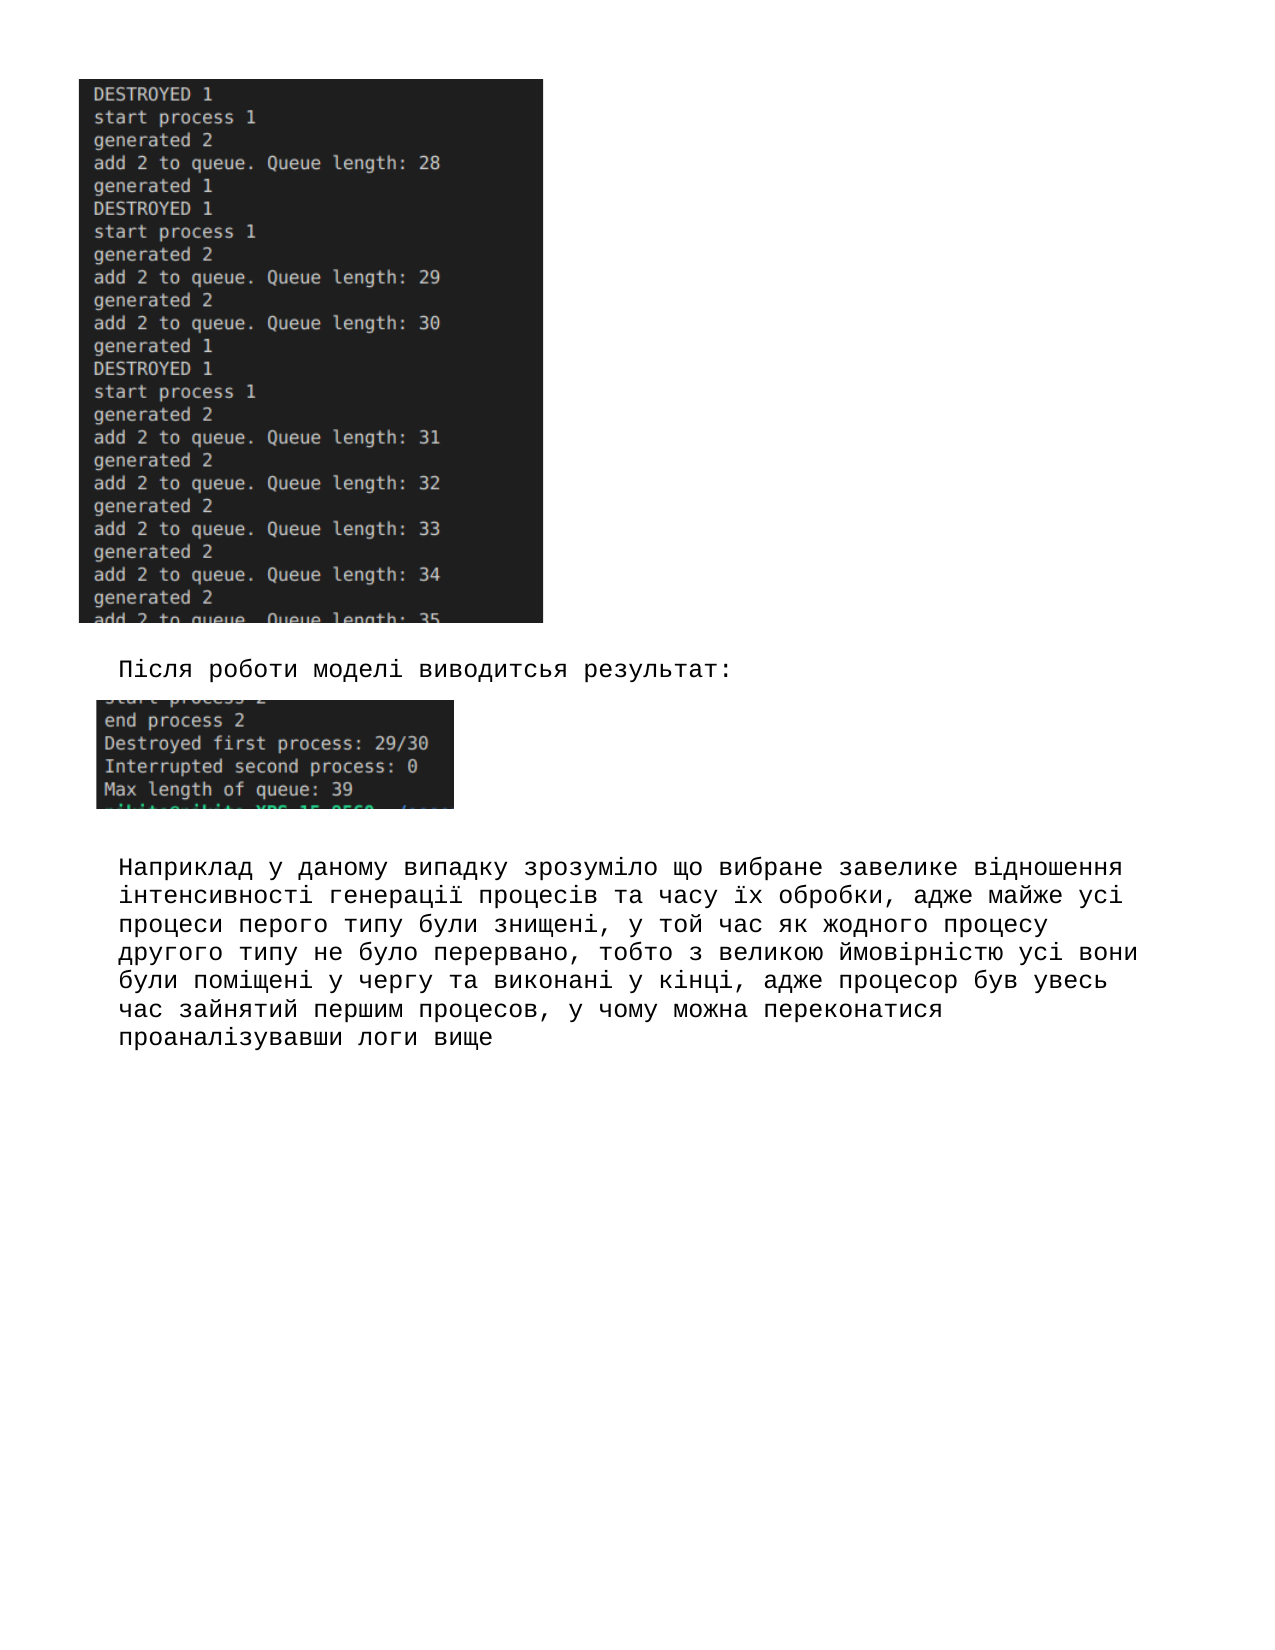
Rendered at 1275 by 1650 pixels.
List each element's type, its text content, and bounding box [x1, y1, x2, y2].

text Після роботи моделі виводитсья результат: [118, 656, 1157, 685]
picture [78, 79, 544, 623]
picture [96, 700, 454, 809]
text Наприклад у даному випадку зрозуміло що вибране завелике відношення інтенсивності генерації процесів та часу їх обробки, адже майже усі процеси перого типу були знищені, у той час як жодного процесу другого типу не було перервано, тобто з великою ймовірністю усі вони були поміщені у чергу та виконані у кінці, адже процесор був увесь час зайнятий першим процесов, у чому можна переконатися проаналізувавши логи вище [118, 855, 1157, 1053]
